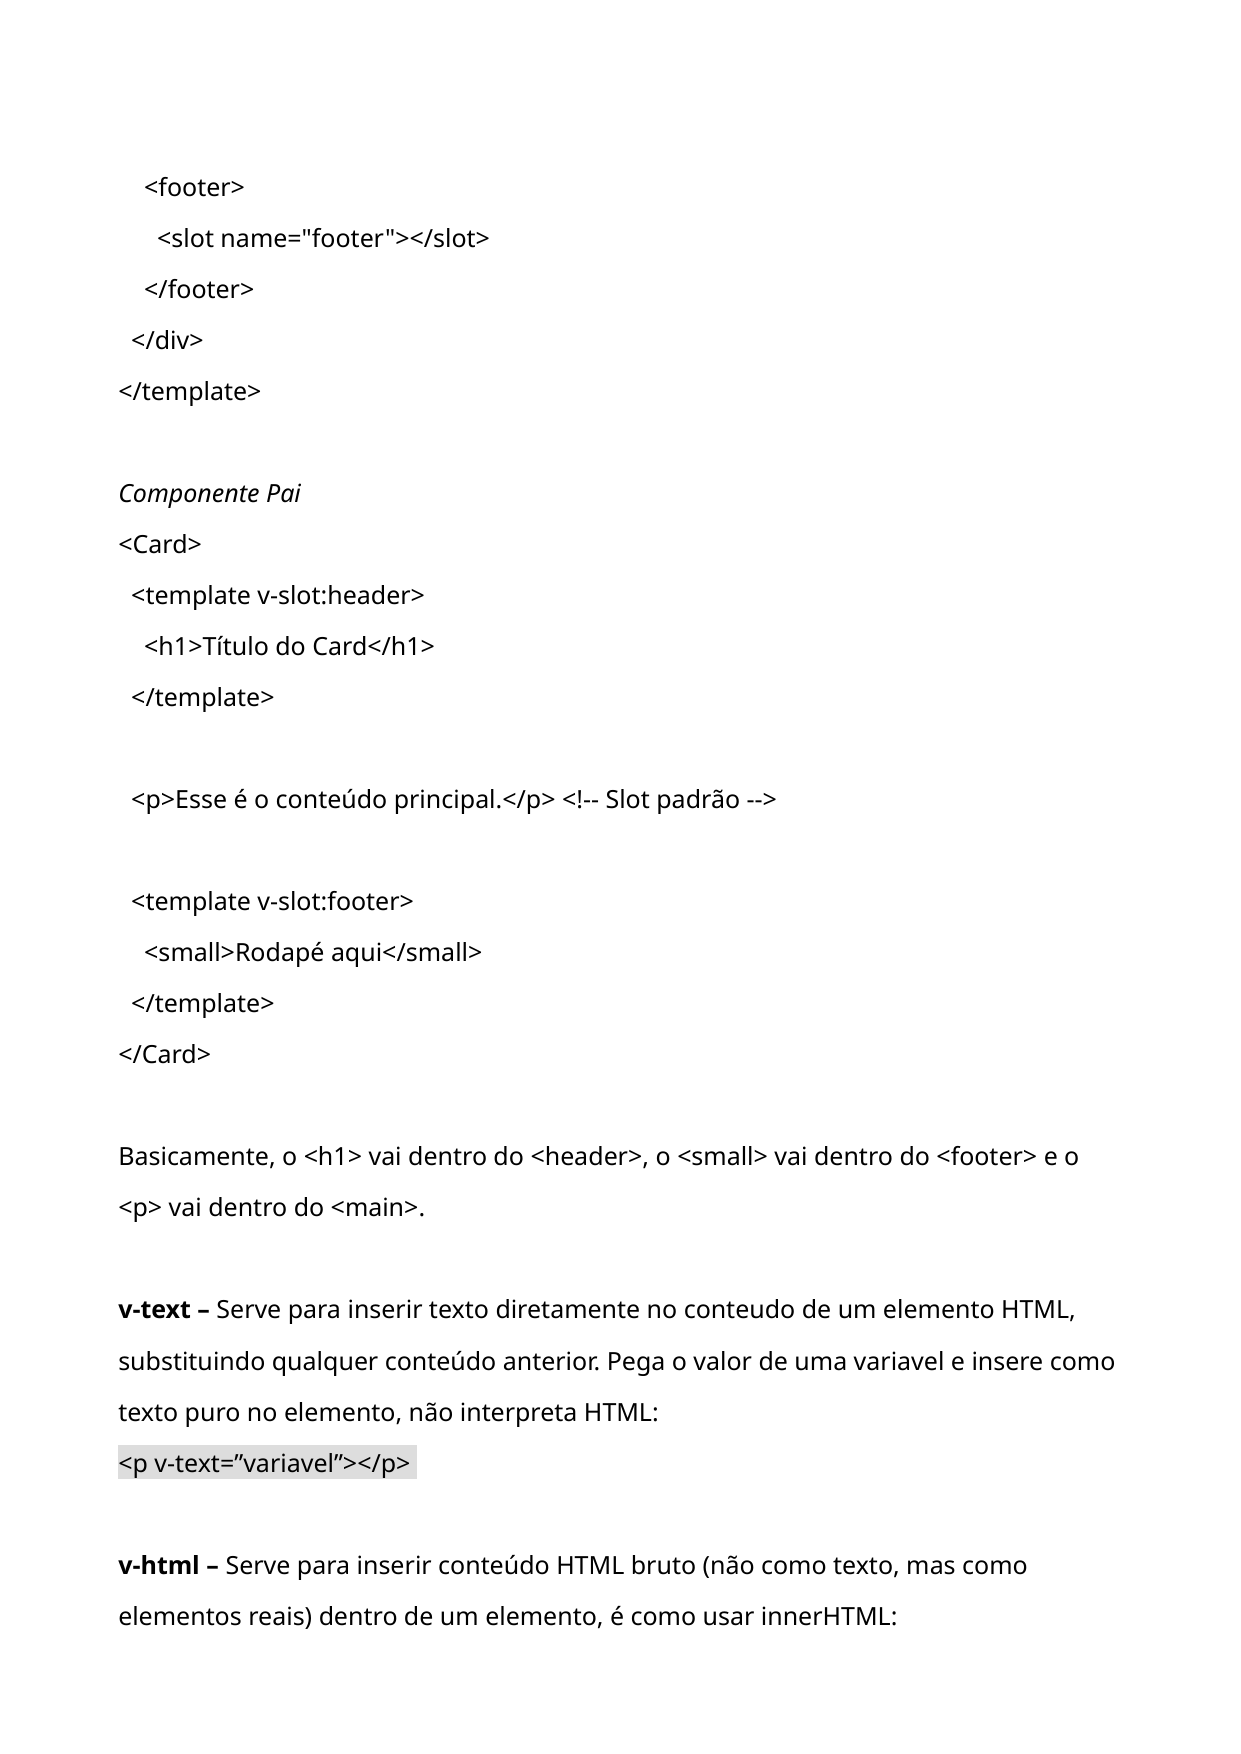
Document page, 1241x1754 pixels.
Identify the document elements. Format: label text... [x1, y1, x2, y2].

text <small>Rodapé aqui</small> [118, 935, 1122, 969]
text <p v-text=”variavel”></p> [118, 1445, 1122, 1479]
text v-text – Serve para inserir texto diretamente no conteudo de um elemento HTML, substituindo qualquer conteúdo anterior. Pega o valor de uma variavel e insere como texto puro no elemento, não interpreta HTML: [118, 1292, 1122, 1428]
text </template> [118, 986, 1122, 1020]
text </footer> [118, 271, 1122, 305]
text </template> [118, 373, 1122, 407]
text <Card> [118, 526, 1122, 561]
text </template> [118, 679, 1122, 714]
text <footer> [118, 169, 1122, 203]
text </div> [118, 322, 1122, 356]
text Basicamente, o <h1> vai dentro do <header>, o <small> vai dentro do <footer> e o <p> vai dentro do <main>. [118, 1139, 1122, 1224]
text Componente Pai [118, 475, 1122, 509]
text <template v-slot:footer> [118, 884, 1122, 918]
text <h1>Título do Card</h1> [118, 628, 1122, 663]
text <slot name="footer"></slot> [118, 220, 1122, 254]
text <template v-slot:header> [118, 577, 1122, 612]
text v-html – Serve para inserir conteúdo HTML bruto (não como texto, mas como elementos reais) dentro de um elemento, é como usar innerHTML: [118, 1547, 1122, 1632]
text </Card> [118, 1037, 1122, 1071]
text <p>Esse é o conteúdo principal.</p> <!-- Slot padrão --> [118, 782, 1122, 816]
